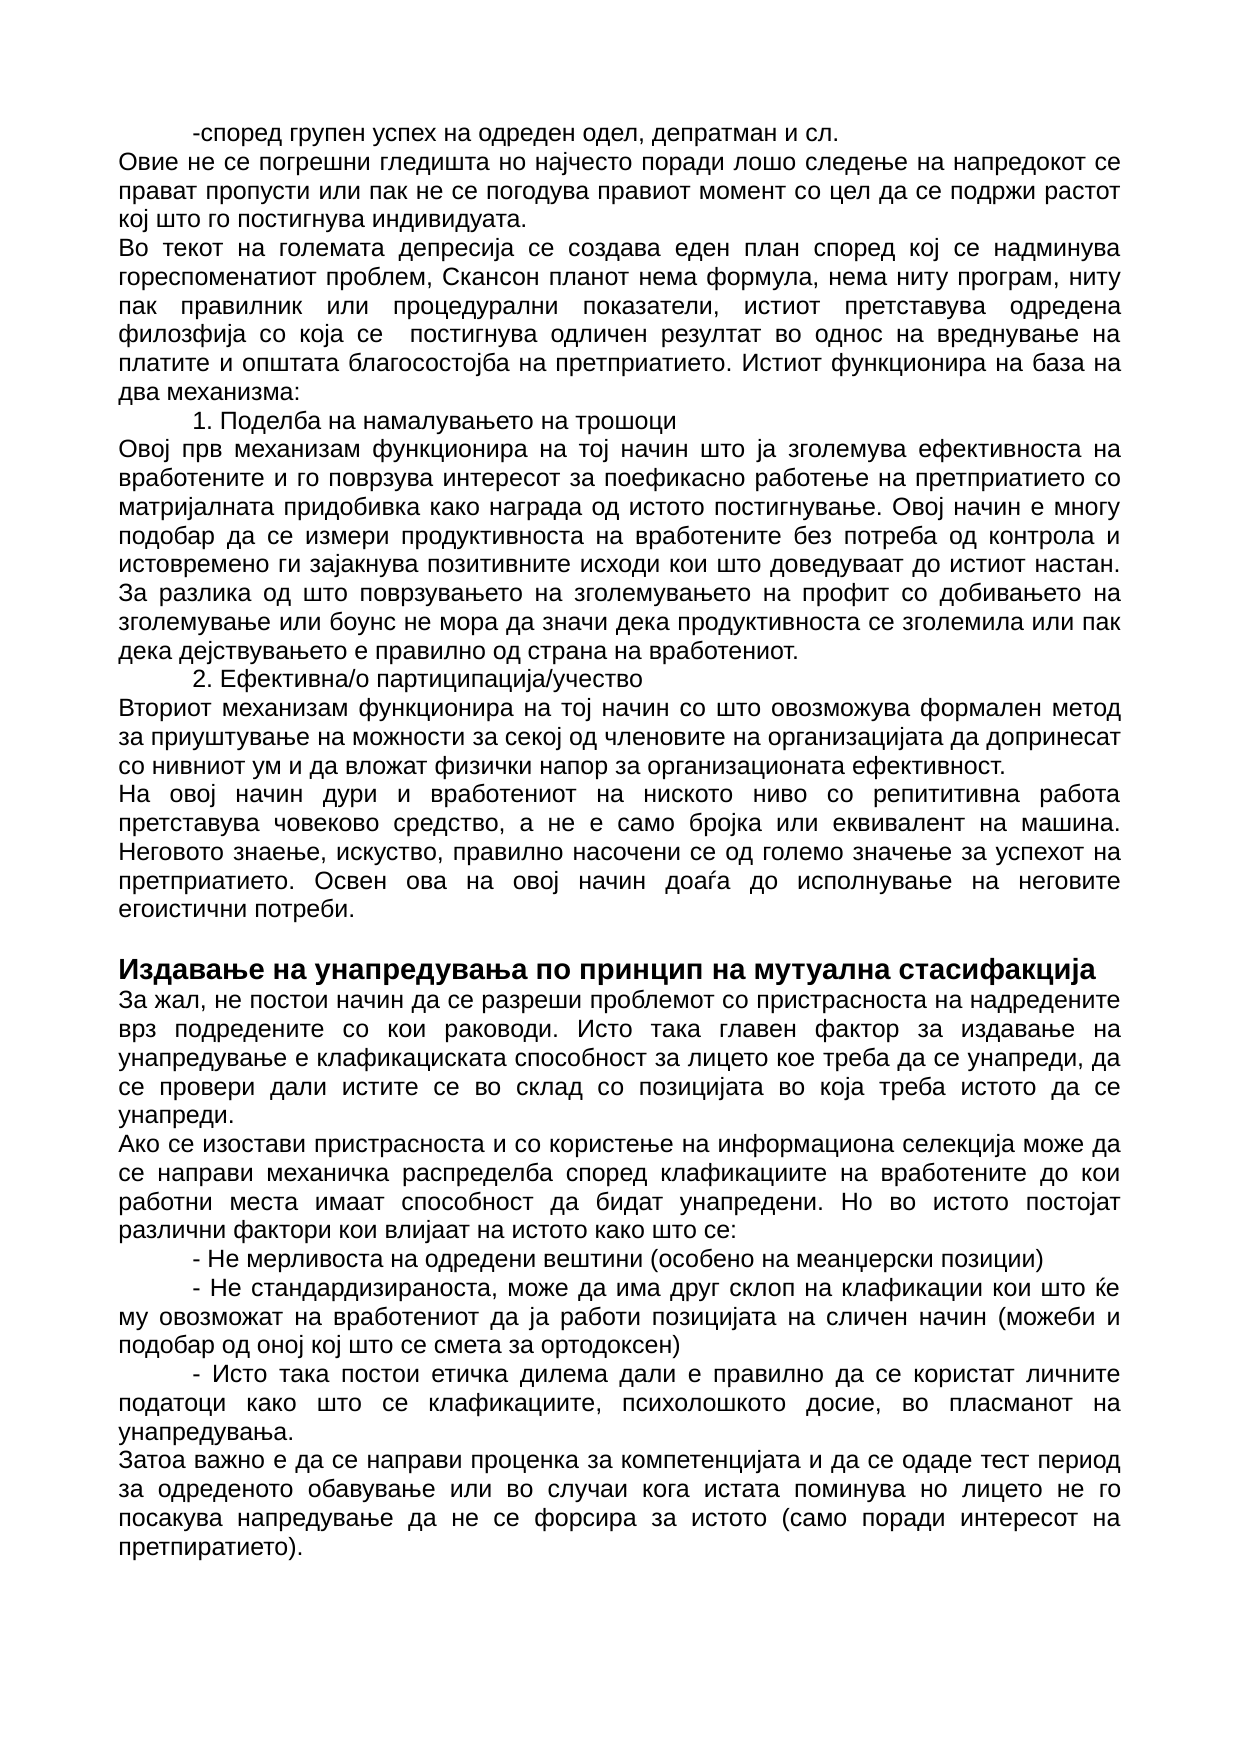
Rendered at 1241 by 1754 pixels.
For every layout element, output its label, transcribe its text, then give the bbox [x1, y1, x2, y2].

text - Не стандардизираноста, може да има друг склоп на клафикации кои што ќе му овозможат на вработениот да ја работи позицијата на сличен начин (можеби и подобар од оној кој што се смета за ортодоксен) [118, 1273, 1122, 1359]
text 2. Ефективна/о партиципација/учество [118, 664, 1122, 693]
text - Не мерливоста на одредени вештини (особено на меанџерски позиции) [118, 1244, 1122, 1273]
text Издавање на унапредувања по принцип на мутуална стасифакција [118, 952, 1122, 985]
text 1. Поделба на намалувањето на трошоци [118, 406, 1122, 434]
text -според групен успех на одреден одел, депратман и сл. [118, 118, 1122, 147]
text - Исто така постои етичка дилема дали е правилно да се користат личните податоци како што се клафикациите, психолошкото досие, во пласманот на унапредувања. [118, 1359, 1122, 1445]
text Вториот механизам функционира на тој начин со што овозможува формален метод за приуштување на можности за секој од членовите на организацијата да допринесат со нивниот ум и да вложат физички напор за организационата ефективност. [118, 693, 1122, 779]
text За жал, не постои начин да се разреши проблемот со пристрасноста на надредените врз подредените со кои раководи. Исто така главен фактор за издавање на унапредување е клафикациската способност за лицето кое треба да се унапреди, да се провери дали истите се во склад со позицијата во која треба истото да се унапреди. [118, 985, 1122, 1129]
text Овој прв механизам функционира на тој начин што ја зголемува ефективноста на вработените и го поврзува интересот за поефикасно работење на претприатието со матријалната придобивка како награда од истото постигнување. Овој начин е многу подобар да се измери продуктивноста на вработените без потреба од контрола и истовремено ги зајакнува позитивните исходи кои што доведуваат до истиот настан. За разлика од што поврзувањето на зголемувањето на профит со добивањето на зголемување или боунс не мора да значи дека продуктивноста се зголемила или пак дека дејствувањето е правилно од страна на вработениот. [118, 434, 1122, 664]
text Ако се изостави пристрасноста и со користење на информациона селекција може да се направи механичка распределба според клафикациите на вработените до кои работни места имаат способност да бидат унапредени. Но во истото постојат различни фактори кои влијаат на истото како што се: [118, 1129, 1122, 1244]
text Овие не се погрешни гледишта но најчесто поради лошо следење на напредокот се прават пропусти или пак не се погодува правиот момент со цел да се подржи растот кој што го постигнува индивидуата. [118, 147, 1122, 233]
text Затоа важно е да се направи проценка за компетенцијата и да се одаде тест период за одреденото обавување или во случаи кога истата поминува но лицето не го посакува напредување да не се форсира за истото (само поради интересот на претпиратието). [118, 1445, 1122, 1560]
text На овој начин дури и вработениот на ниското ниво со репититивна работа претставува човеково средство, а не е само бројка или еквивалент на машина. Неговото знаење, искуство, правилно насочени се од големо значење за успехот на претприатието. Освен ова на овој начин доаѓа до исполнување на неговите егоистични потреби. [118, 779, 1122, 923]
text Во текот на големата депресија се создава еден план според кој се надминува гореспоменатиот проблем, Скансон планот нема формула, нема ниту програм, ниту пак правилник или процедурални показатели, истиот претставува одредена филозфија со која се постигнува одличен резултат во однос на вреднување на платите и општата благосостојба на претприатието. Истиот функционира на база на два механизма: [118, 233, 1122, 406]
